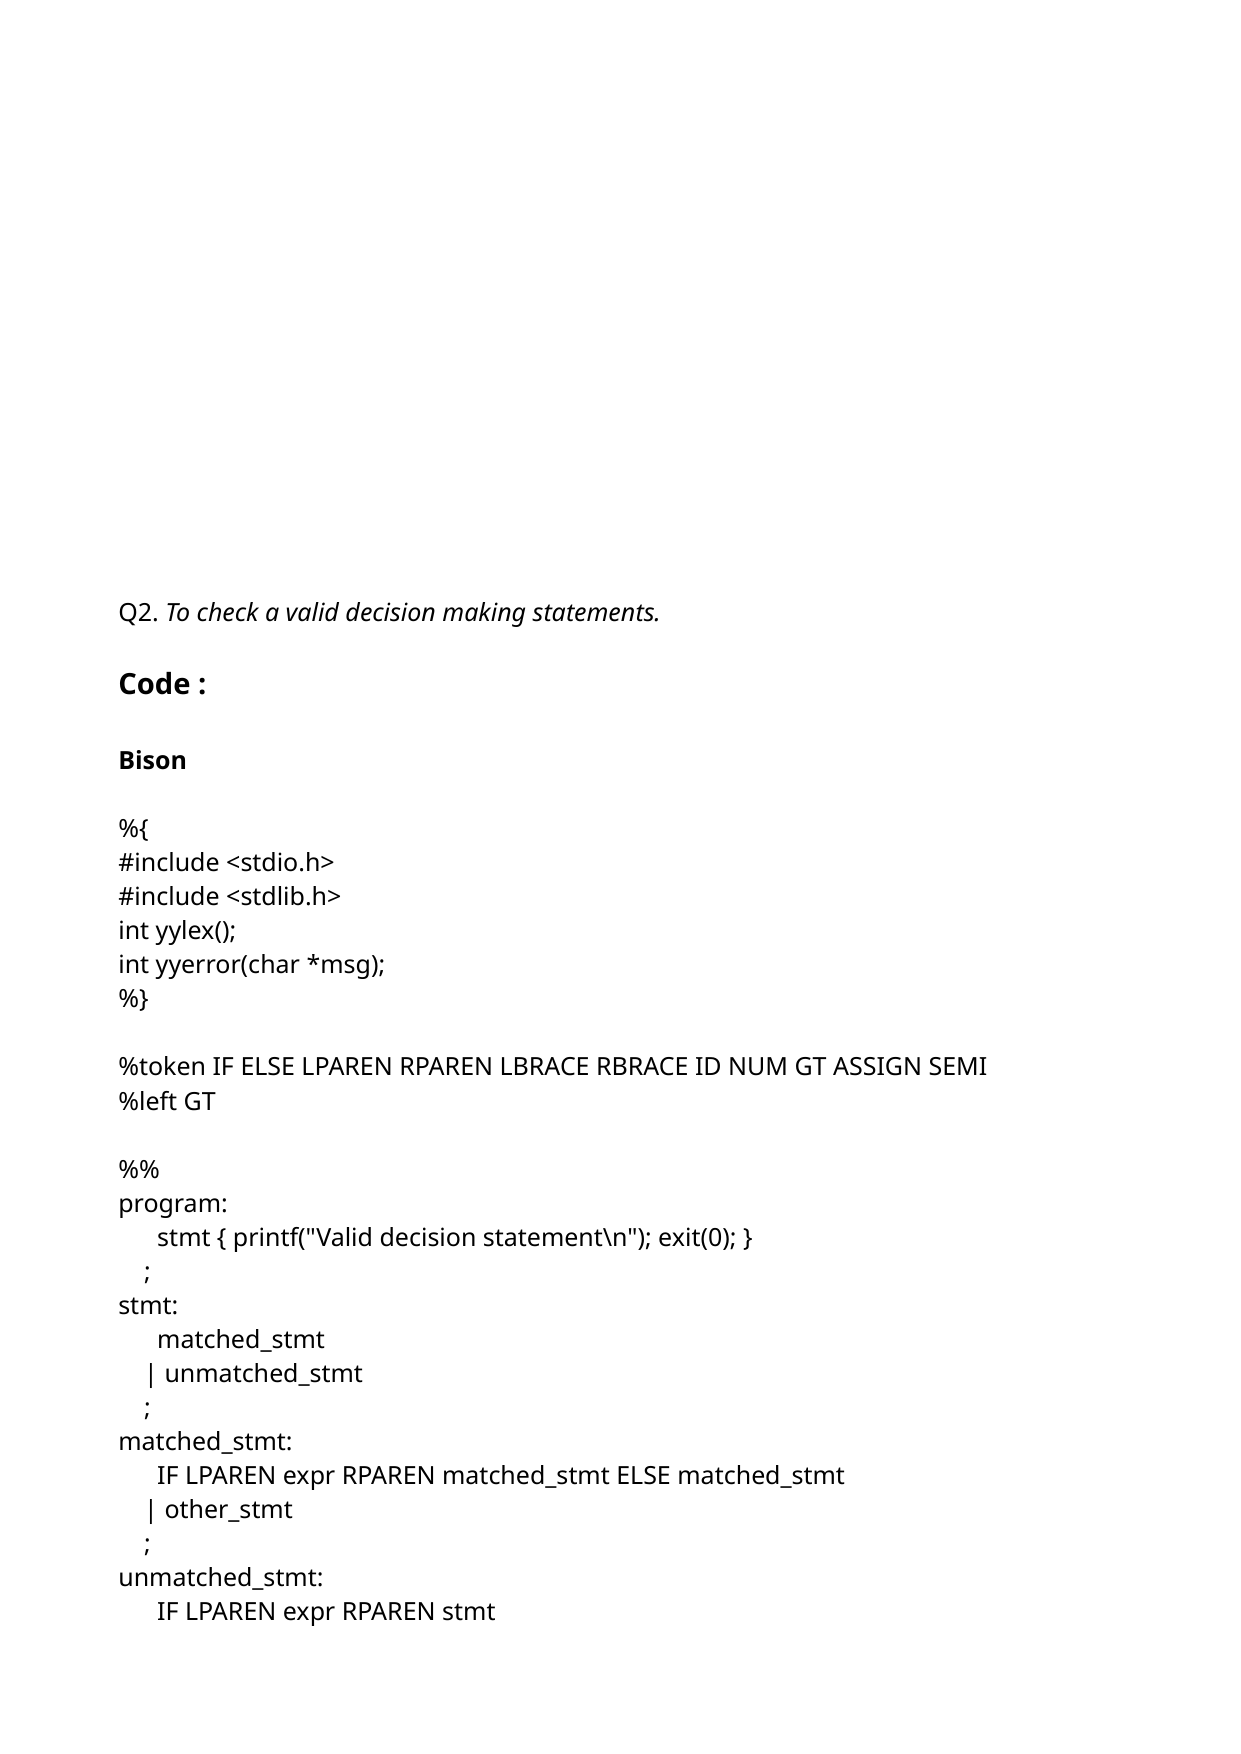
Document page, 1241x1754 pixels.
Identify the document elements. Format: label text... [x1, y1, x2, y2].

text ; [118, 1526, 1122, 1560]
text %{ [118, 811, 1122, 845]
text #include <stdlib.h> [118, 879, 1122, 913]
text Code : [118, 663, 1122, 703]
text Q2. To check a valid decision making statements. [118, 595, 1122, 629]
text Bison [118, 742, 1122, 777]
text matched_stmt [118, 1322, 1122, 1356]
text #include <stdio.h> [118, 845, 1122, 879]
text stmt { printf("Valid decision statement\n"); exit(0); } [118, 1219, 1122, 1253]
text %% [118, 1151, 1122, 1185]
text stmt: [118, 1287, 1122, 1322]
text | other_stmt [118, 1492, 1122, 1526]
text %left GT [118, 1083, 1122, 1117]
text ; [118, 1253, 1122, 1287]
text int yyerror(char *msg); [118, 947, 1122, 981]
text program: [118, 1185, 1122, 1219]
text %token IF ELSE LPAREN RPAREN LBRACE RBRACE ID NUM GT ASSIGN SEMI [118, 1049, 1122, 1083]
text IF LPAREN expr RPAREN matched_stmt ELSE matched_stmt [118, 1458, 1122, 1492]
text | unmatched_stmt [118, 1356, 1122, 1390]
text int yylex(); [118, 913, 1122, 947]
text %} [118, 981, 1122, 1015]
text IF LPAREN expr RPAREN stmt [118, 1594, 1122, 1628]
text matched_stmt: [118, 1424, 1122, 1458]
text unmatched_stmt: [118, 1560, 1122, 1594]
text ; [118, 1390, 1122, 1424]
